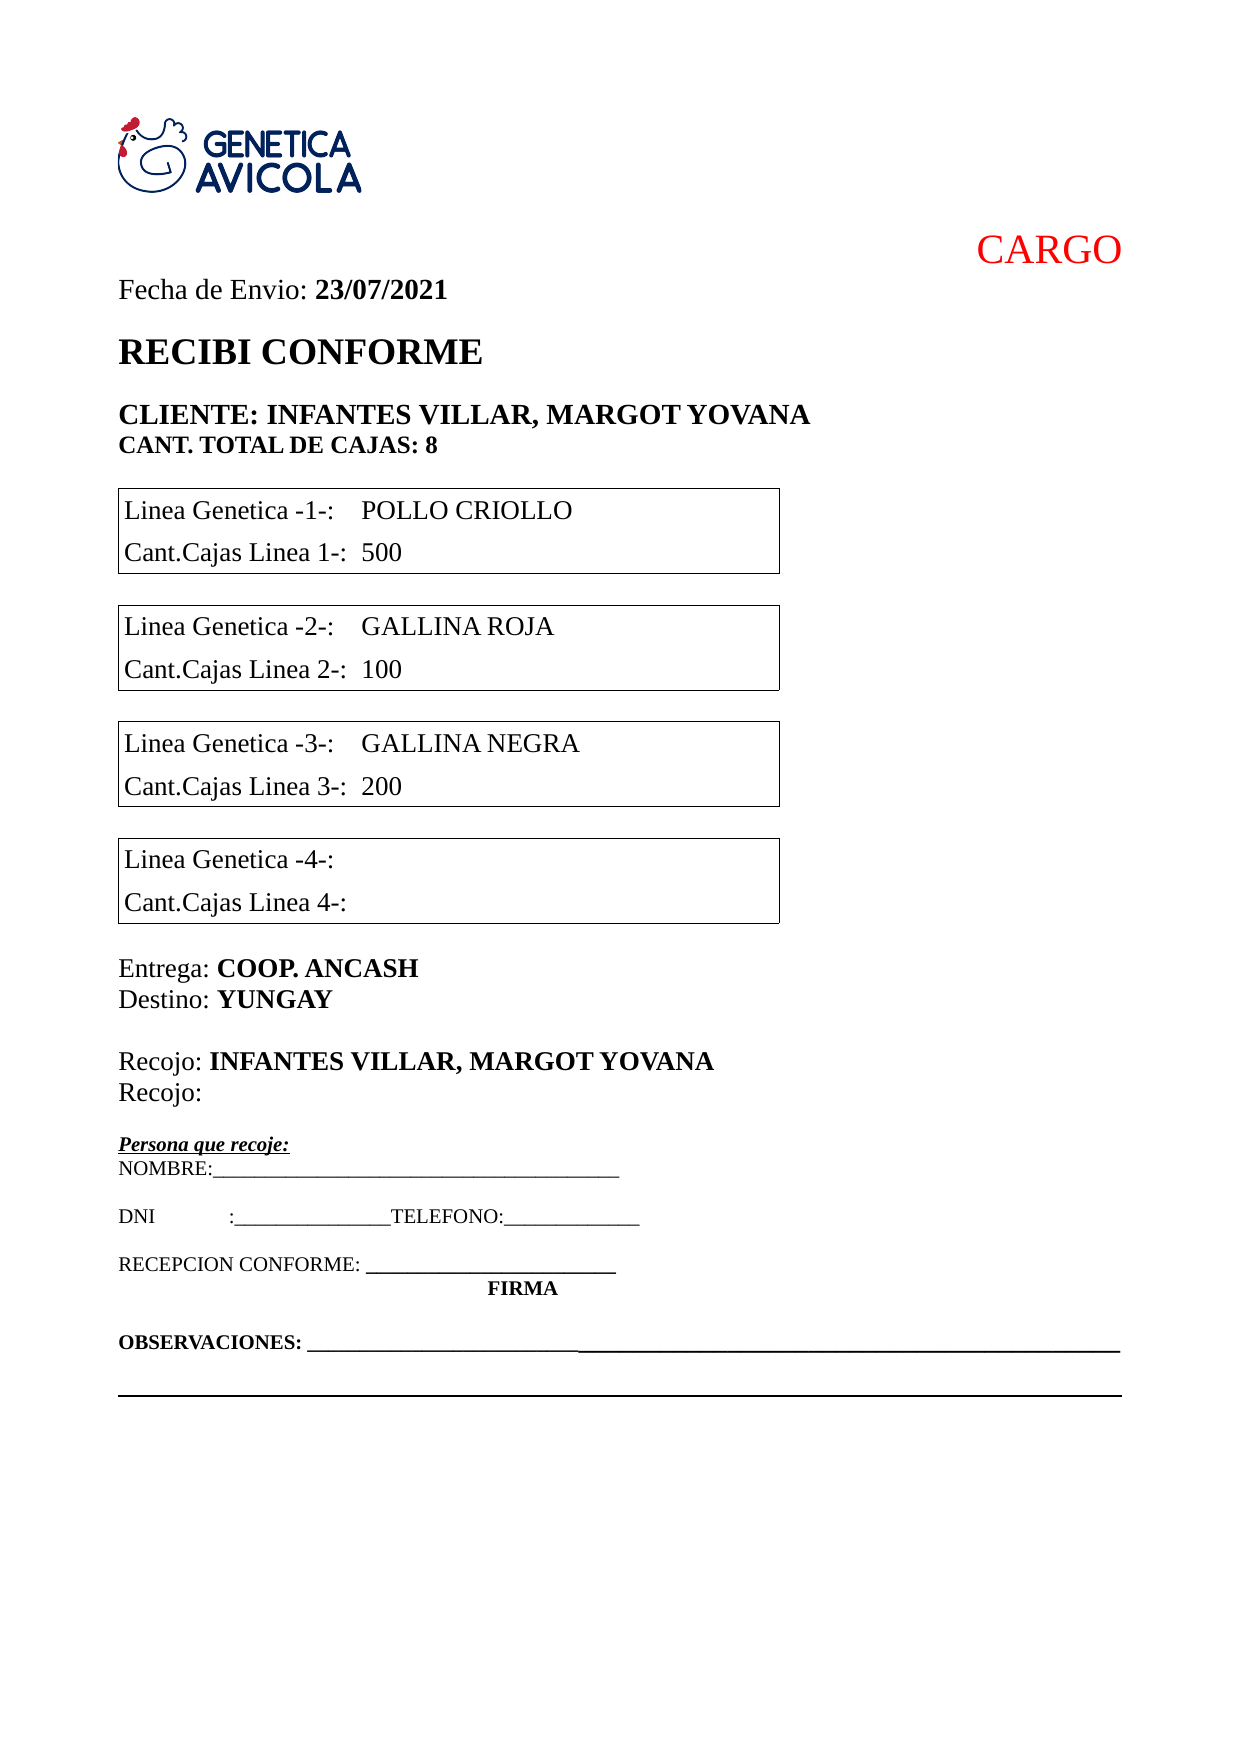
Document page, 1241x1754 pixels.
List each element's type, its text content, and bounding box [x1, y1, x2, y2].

text FIRMA [118, 1276, 1122, 1300]
text Destino: YUNGAY [118, 983, 1122, 1014]
text OBSERVACIONES: __________________________________________________________________ [118, 1324, 1122, 1355]
table_cell [356, 807, 779, 838]
table_cell Cant.Cajas Linea 1-: [119, 531, 356, 573]
table_cell GALLINA ROJA [356, 606, 779, 647]
table_cell Linea Genetica -4-: [119, 839, 356, 880]
table_cell Cant.Cajas Linea 2-: [119, 647, 356, 690]
table_header POLLO CRIOLLO [356, 489, 779, 531]
text Recojo: [118, 1076, 1122, 1108]
table_cell GALLINA NEGRA [356, 722, 779, 764]
table_cell [356, 691, 779, 721]
picture [117, 117, 362, 193]
table_cell [118, 691, 356, 721]
table_cell 200 [356, 764, 779, 806]
text CANT. TOTAL DE CAJAS: 8 [118, 431, 1122, 459]
table_cell [356, 574, 779, 604]
text Entrega: COOP. ANCASH [118, 952, 1122, 983]
table_header Linea Genetica -1-: [119, 489, 356, 531]
text Persona que recoje: [118, 1132, 1122, 1156]
table_cell [356, 839, 779, 880]
text DNI :_______________TELEFONO:_____________ [118, 1204, 1122, 1228]
table_cell [356, 880, 779, 923]
table_cell [118, 807, 356, 838]
text Fecha de Envio: 23/07/2021 [118, 272, 1122, 306]
text RECIBI CONFORME [118, 330, 1122, 373]
text CLIENTE: INFANTES VILLAR, MARGOT YOVANA [118, 397, 1122, 431]
table_cell Cant.Cajas Linea 3-: [119, 764, 356, 806]
table_cell 100 [356, 647, 779, 690]
text NOMBRE:_______________________________________ [118, 1156, 1122, 1180]
table_cell 500 [356, 531, 779, 573]
table_cell Linea Genetica -2-: [119, 606, 356, 647]
table_cell Cant.Cajas Linea 4-: [119, 880, 356, 923]
table_cell [118, 574, 356, 604]
text CARGO [118, 224, 1122, 272]
text Recojo: INFANTES VILLAR, MARGOT YOVANA [118, 1045, 1122, 1076]
table_cell Linea Genetica -3-: [119, 722, 356, 764]
text RECEPCION CONFORME: ________________________ [118, 1252, 1122, 1276]
